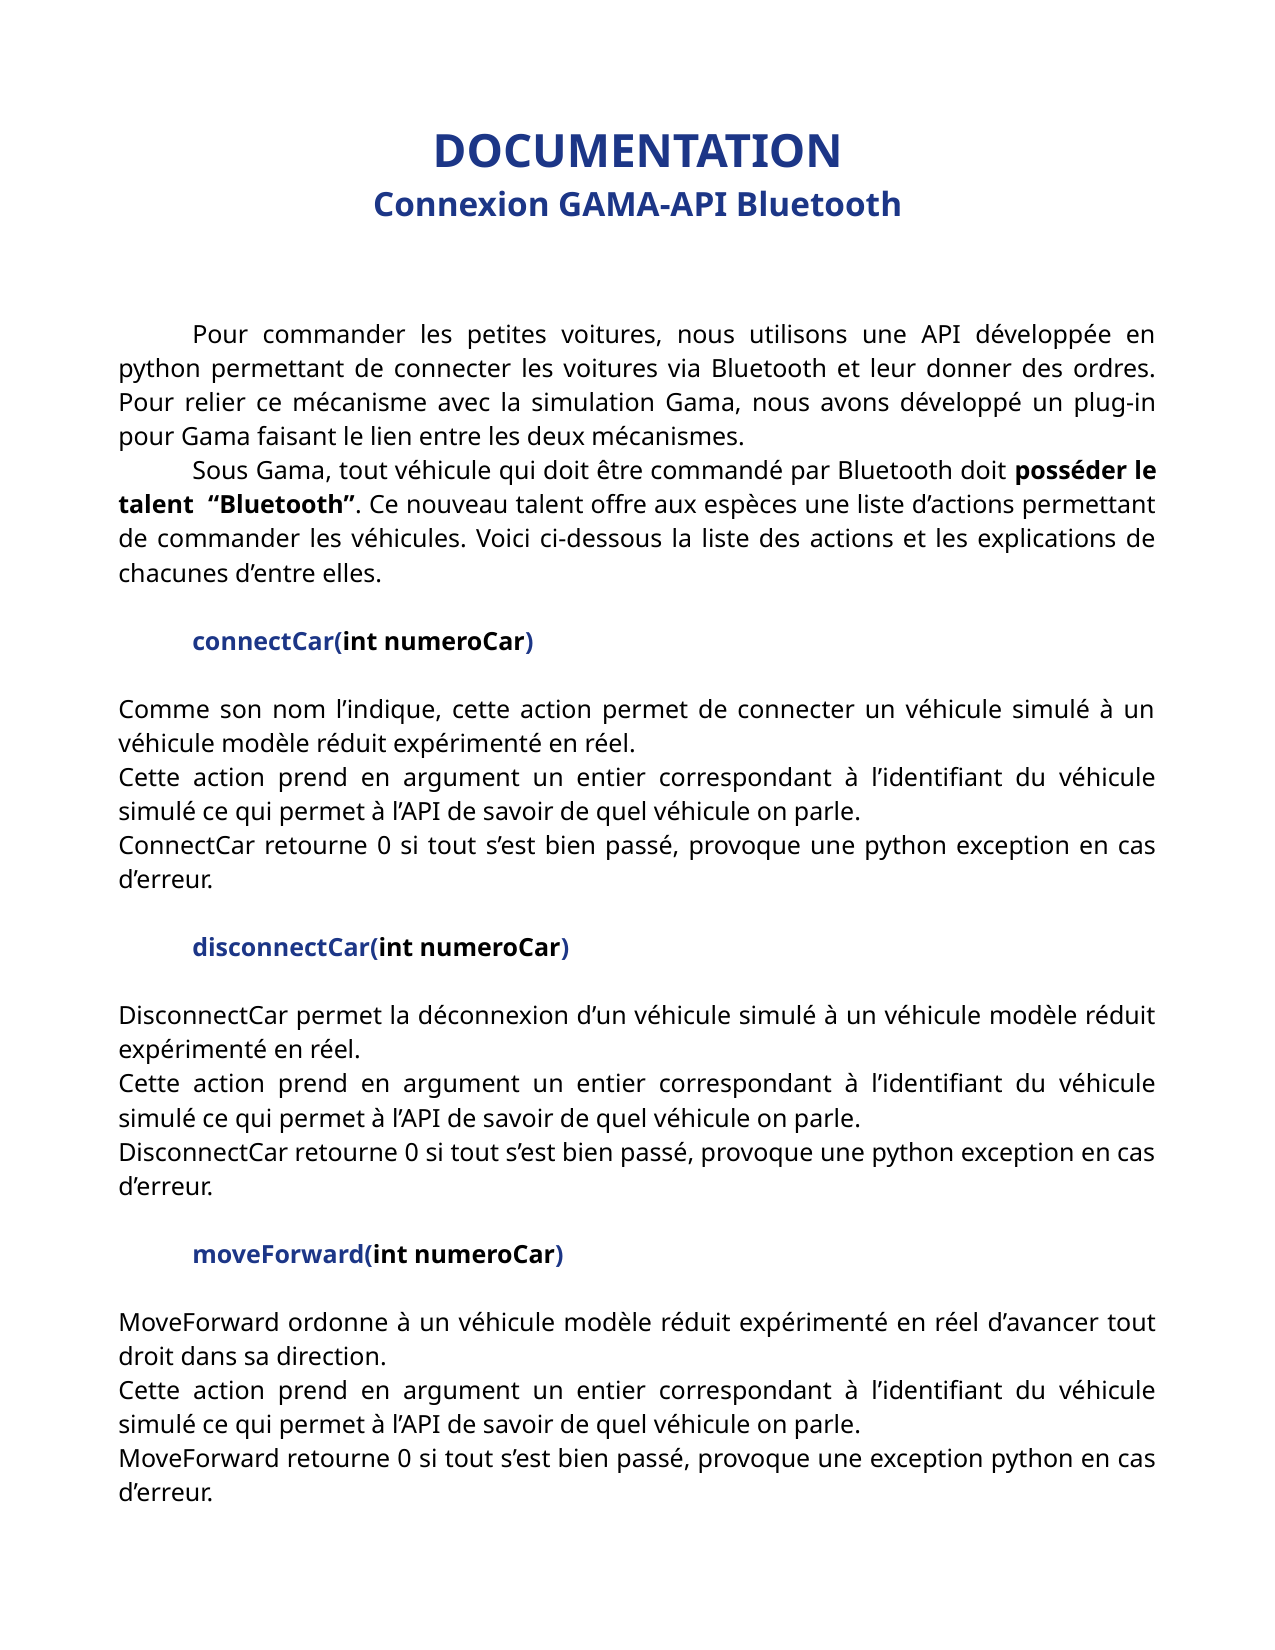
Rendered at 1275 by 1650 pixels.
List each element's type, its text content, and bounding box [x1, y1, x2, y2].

text moveForward(int numeroCar) [118, 1236, 1157, 1271]
text DOCUMENTATION [118, 118, 1157, 181]
text ConnectCar retourne 0 si tout s’est bien passé, provoque une python exception en cas d’erreur. [118, 828, 1157, 896]
text Pour commander les petites voitures, nous utilisons une API développée en python permettant de connecter les voitures via Bluetooth et leur donner des ordres. Pour relier ce mécanisme avec la simulation Gama, nous avons développé un plug-in pour Gama faisant le lien entre les deux mécanismes. [118, 317, 1157, 453]
text MoveForward retourne 0 si tout s’est bien passé, provoque une exception python en cas d’erreur. [118, 1441, 1157, 1509]
text Sous Gama, tout véhicule qui doit être commandé par Bluetooth doit posséder le talent “Bluetooth”. Ce nouveau talent offre aux espèces une liste d’actions permettant de commander les véhicules. Voici ci-dessous la liste des actions et les explications de chacunes d’entre elles. [118, 453, 1157, 589]
text Comme son nom l’indique, cette action permet de connecter un véhicule simulé à un véhicule modèle réduit expérimenté en réel. [118, 691, 1157, 759]
text connectCar(int numeroCar) [118, 623, 1157, 657]
text Cette action prend en argument un entier correspondant à l’identifiant du véhicule simulé ce qui permet à l’API de savoir de quel véhicule on parle. [118, 759, 1157, 828]
text Cette action prend en argument un entier correspondant à l’identifiant du véhicule simulé ce qui permet à l’API de savoir de quel véhicule on parle. [118, 1066, 1157, 1134]
text DisconnectCar retourne 0 si tout s’est bien passé, provoque une python exception en cas d’erreur. [118, 1134, 1157, 1202]
text MoveForward ordonne à un véhicule modèle réduit expérimenté en réel d’avancer tout droit dans sa direction. [118, 1304, 1157, 1373]
text Connexion GAMA-API Bluetooth [118, 181, 1157, 226]
text Cette action prend en argument un entier correspondant à l’identifiant du véhicule simulé ce qui permet à l’API de savoir de quel véhicule on parle. [118, 1373, 1157, 1441]
text disconnectCar(int numeroCar) [118, 930, 1157, 964]
text DisconnectCar permet la déconnexion d’un véhicule simulé à un véhicule modèle réduit expérimenté en réel. [118, 998, 1157, 1066]
